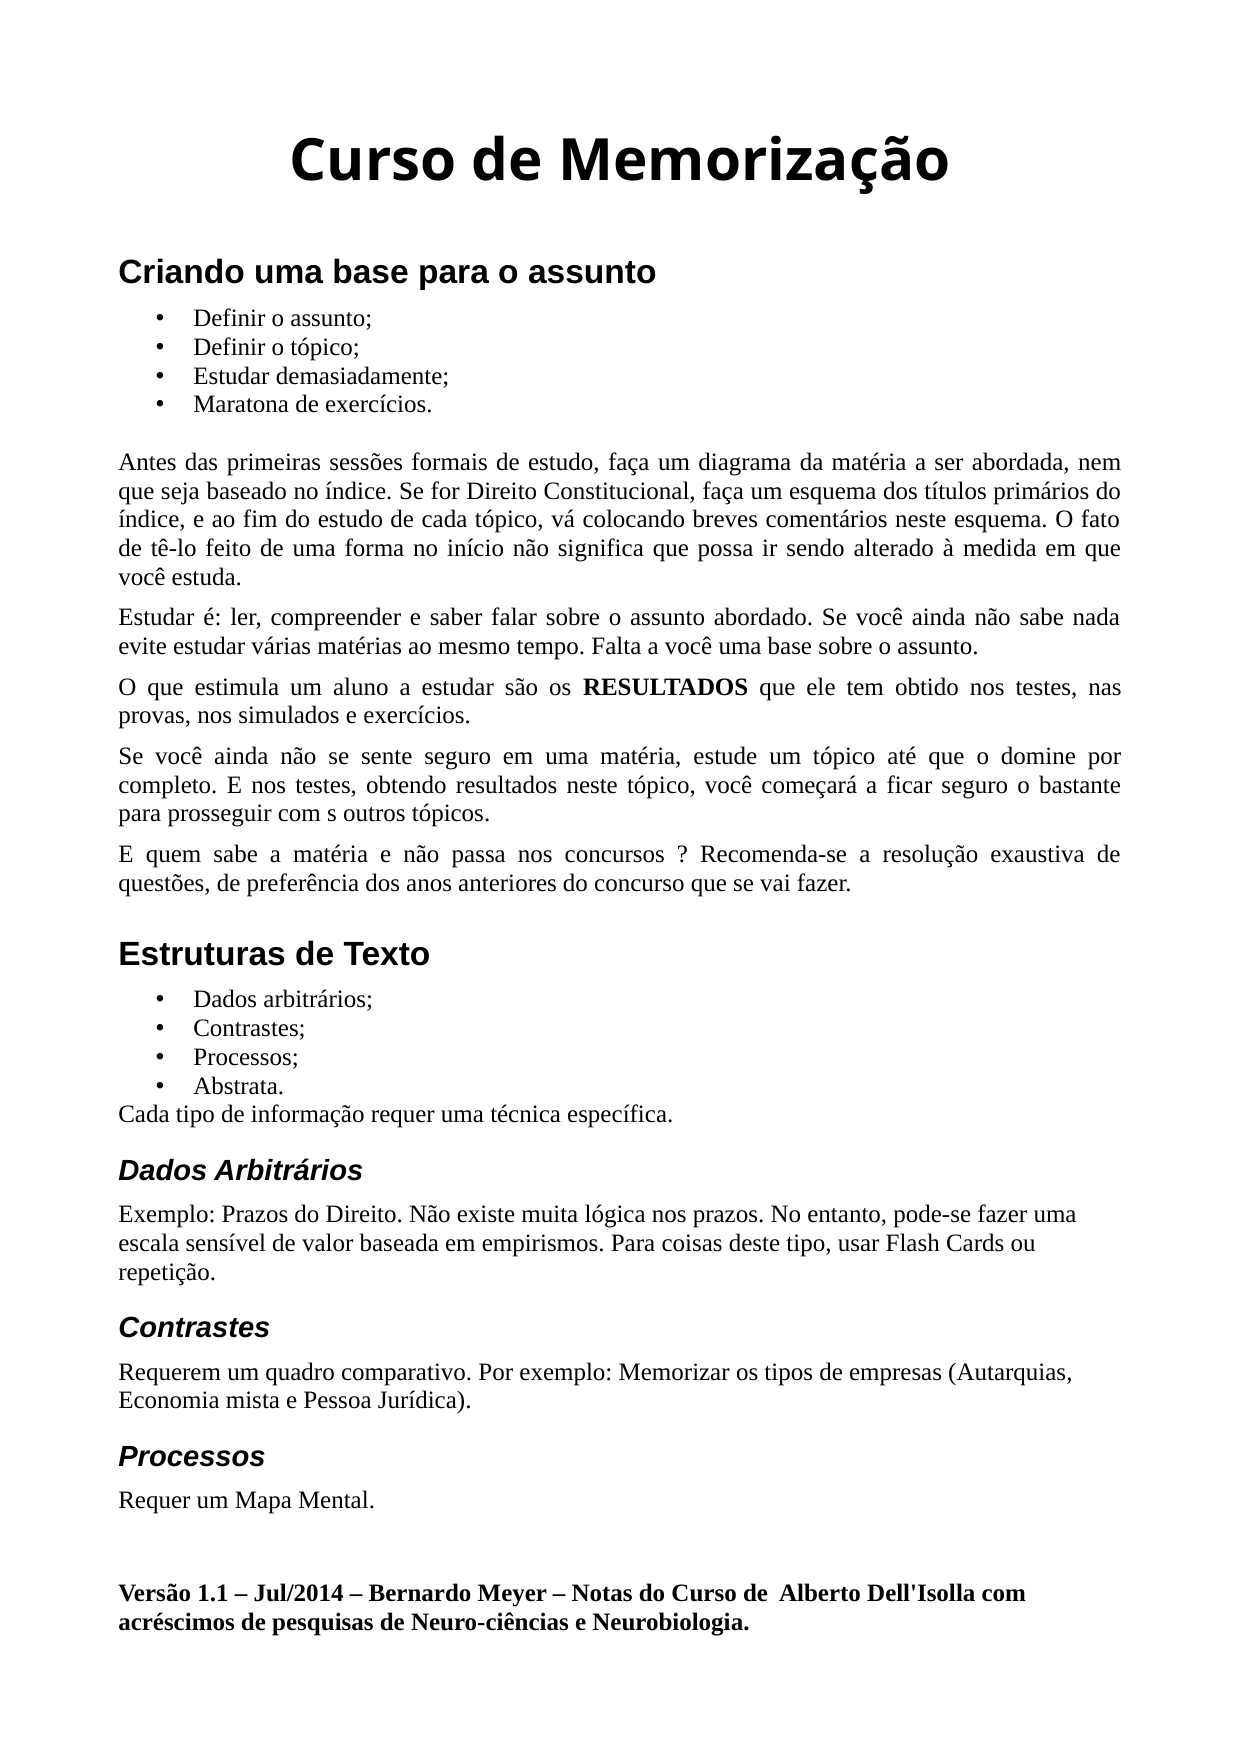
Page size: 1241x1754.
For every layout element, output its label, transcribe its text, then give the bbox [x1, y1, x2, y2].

list Estudar demasiadamente; [156, 361, 1122, 389]
text Requerem um quadro comparativo. Por exemplo: Memorizar os tipos de empresas (Autarquias, Economia mista e Pessoa Jurídica). [118, 1357, 1122, 1414]
list Dados arbitrários; [156, 984, 1122, 1013]
text Exemplo: Prazos do Direito. Não existe muita lógica nos prazos. No entanto, pode-se fazer uma escala sensível de valor baseada em empirismos. Para coisas deste tipo, usar Flash Cards ou repetição. [118, 1199, 1122, 1286]
list Definir o tópico; [156, 332, 1122, 361]
subtitle Criando uma base para o assunto [118, 252, 1122, 291]
text E quem sabe a matéria e não passa nos concursos ? Recomenda-se a resolução exaustiva de questões, de preferência dos anos anteriores do concurso que se vai fazer. [118, 839, 1122, 897]
text Requer um Mapa Mental. [118, 1485, 1122, 1514]
list Definir o assunto; [156, 303, 1122, 332]
text Cada tipo de informação requer uma técnica específica. [118, 1099, 1122, 1128]
subtitle Processos [118, 1439, 1122, 1473]
text O que estimula um aluno a estudar são os RESULTADOS que ele tem obtido nos testes, nas provas, nos simulados e exercícios. [118, 672, 1122, 729]
list Maratona de exercícios. [156, 389, 1122, 418]
text Se você ainda não se sente seguro em uma matéria, estude um tópico até que o domine por completo. E nos testes, obtendo resultados neste tópico, você começará a ficar seguro o bastante para prosseguir com s outros tópicos. [118, 741, 1122, 827]
subtitle Dados Arbitrários [118, 1153, 1122, 1187]
text Estudar é: ler, compreender e saber falar sobre o assunto abordado. Se você ainda não sabe nada evite estudar várias matérias ao mesmo tempo. Falta a você uma base sobre o assunto. [118, 602, 1122, 660]
list Processos; [156, 1042, 1122, 1071]
list Abstrata. [156, 1071, 1122, 1099]
subtitle Estruturas de Texto [118, 933, 1122, 972]
text Antes das primeiras sessões formais de estudo, faça um diagrama da matéria a ser abordada, nem que seja baseado no índice. Se for Direito Constitucional, faça um esquema dos títulos primários do índice, e ao fim do estudo de cada tópico, vá colocando breves comentários neste esquema. O fato de tê-lo feito de uma forma no início não significa que possa ir sendo alterado à medida em que você estuda. [118, 447, 1122, 591]
list Contrastes; [156, 1013, 1122, 1042]
subtitle Contrastes [118, 1311, 1122, 1344]
